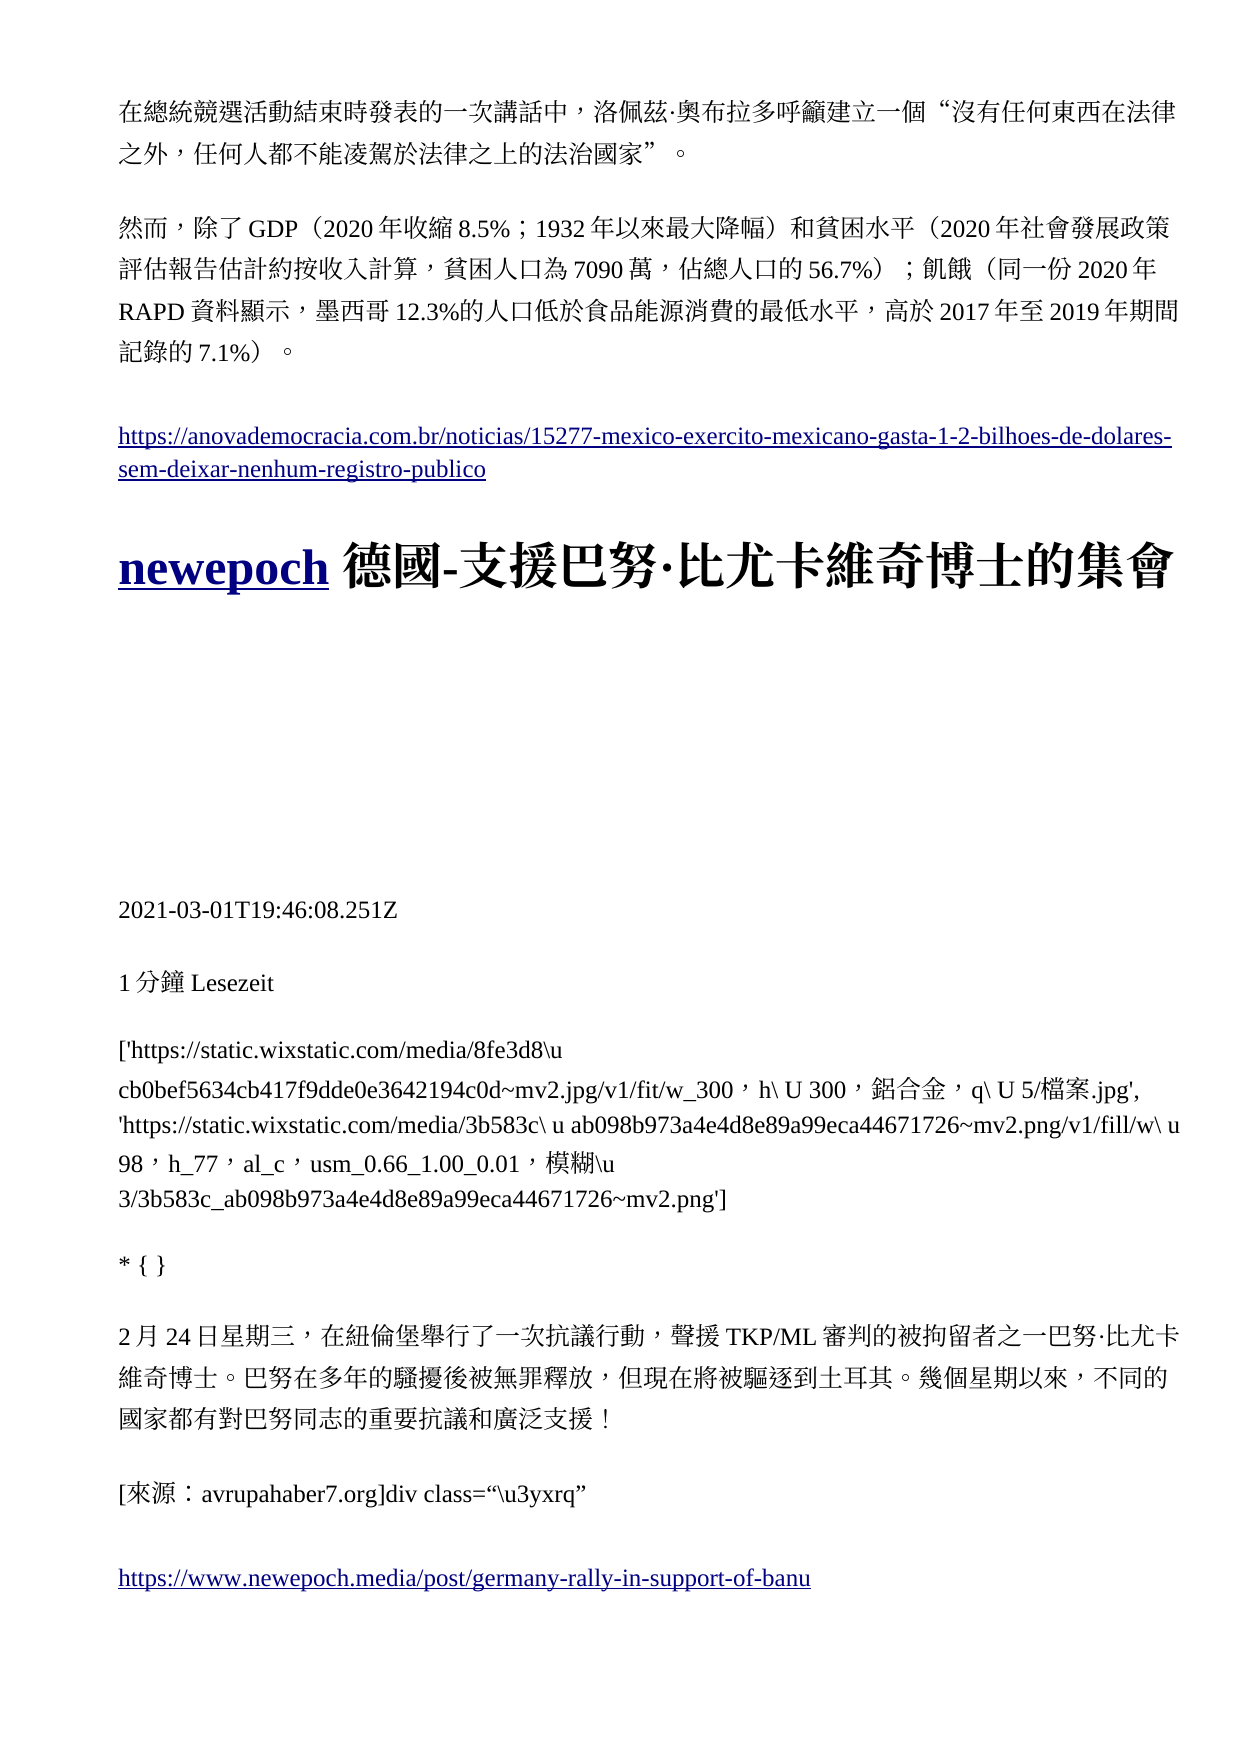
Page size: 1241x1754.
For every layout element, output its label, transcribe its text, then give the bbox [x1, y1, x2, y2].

text 2021-03-01T19:46:08.251Z 1分鐘Lesezeit ['https://static.wixstatic.com/media/8fe3d8\u cb0bef5634cb417f9dde0e3642194c0d~mv2.jpg/v1/fit/w_300，h\ U 300，鋁合金，q\ U 5/檔案.jpg', 'https://static.wixstatic.com/media/3b583c\ u ab098b973a4e4d8e89a99eca44671726~mv2.png/v1/fill/w\ u 98，h_77，al_c，usm_0.66_1.00_0.01，模糊\u 3/3b583c_ab098b973a4e4d8e89a99eca44671726~mv2.png'] * { } 2月24日星期三，在紐倫堡舉行了一次抗議行動，聲援TKP/ML審判的被拘留者之一巴努·比尤卡維奇博士。巴努在多年的騷擾後被無罪釋放，但現在將被驅逐到土耳其。幾個星期以來，不同的國家都有對巴努同志的重要抗議和廣泛支援！ [來源：avrupahaber7.org]div class=“\u3yxrq” [118, 862, 1181, 1510]
text https://anovademocracia.com.br/noticias/15277-mexico-exercito-mexicano-gasta-1-2-bilhoes-de-dolares-sem-deixar-nenhum-registro-publico [118, 388, 1181, 483]
text https://www.newepoch.media/post/germany-rally-in-support-of-banu [118, 1530, 1181, 1591]
subtitle newepoch 德國-支援巴努·比尤卡維奇博士的集會 [118, 527, 1181, 599]
text 2021-03-01T18:47:00-03:00 喬瓦娜·謝德豪爾 ['/images/0-2021/01/國際/韋伯。'] 國防部（MDN）在2020年的採購支出約為15540億美元，但公開披露的金額僅為這一數字的五分之一。該賬戶顯示，大約有120億美元離開了舊國家的國庫，用剝削人民的方式支付，甚至沒有留下公開記錄。 MDN曾多次證明資訊是保密的，因為這是一個“國家安全”的問題，但它的歷史與挪用公款，以及其他“誤解”是長期的。2013年至2019年間，墨西哥軍隊向空殼公司轉移了1.56億美元資金。 在所披露的其中一個案件中，祕書處根據一項使海關現代化的協定貪汙了2 400萬美元，但由於這些海關以“國家安全”為藉口被“保密”了12年，因此不知道細節。 美國財政部的預算報告顯示，2020年，陸軍支出約57160億美元。根據《採購、租賃和公共部門服務法》，每個機構必須在官方採購網站上公佈其收購資訊。MDN只報告了約3.24億美元的合同。至於其餘的，什麼都不知道。 此外，41%的記錄資金用於直接採購，這是一種特殊的程式，在這種程式中，供應商是精心挑選的，沒有競爭。 在軍隊負責的偉大工程中，例如聖露西亞機場的建設或瑪雅火車的一部分，缺乏關於花費多少或重複發生什麼的資料。聯邦最高審計局還記錄了2019年違規支出1100多萬美元的情況。 曼努埃爾·洛佩茲工人的“第四次轉變” 軍隊的花費，加上曼努埃爾·洛佩茲·奧布拉多（Manuel Lopez Obrador）政府更迭期間的痛苦程度，直接體現了他在2018年競選時的承諾，稱自己為“第四次轉型”。 他和他的政黨推動的“重大變革”將是繼墨西哥革命戰爭（1810-1821）、改革戰爭（1858-1861）和墨西哥革命（1910-1924）之後的第四次。論述墨西哥人民為解放而反抗侵略者和剝削壓迫政權的偉大叛亂的歷史。 用他自己的話來說：“在我們已經取得的成就的基礎上，我們將尋求進行和平有序的變革，是的，但其深刻程度不亞於獨立、改革和革命；我們所作的一切努力，遠遠不是為了表面上的變革，更不是為了得到更多的變革。” 蠱惑人心的4T（眾所周知）將結束“特權階層的濫用”，在一個一半人口生活在貧困中的國家，高階政府官員享受高工資和奢侈。 在總統競選活動結束時發表的一次講話中，洛佩茲·奧布拉多呼籲建立一個“沒有任何東西在法律之外，任何人都不能凌駕於法律之上的法治國家”。 然而，除了GDP（2020年收縮8.5%；1932年以來最大降幅）和貧困水平（2020年社會發展政策評估報告估計約按收入計算，貧困人口為7090萬，佔總人口的56.7%）；飢餓（同一份2020年RAPD資料顯示，墨西哥12.3%的人口低於食品能源消費的最低水平，高於2017年至2019年期間記錄的7.1%）。 [118, 59, 1181, 368]
